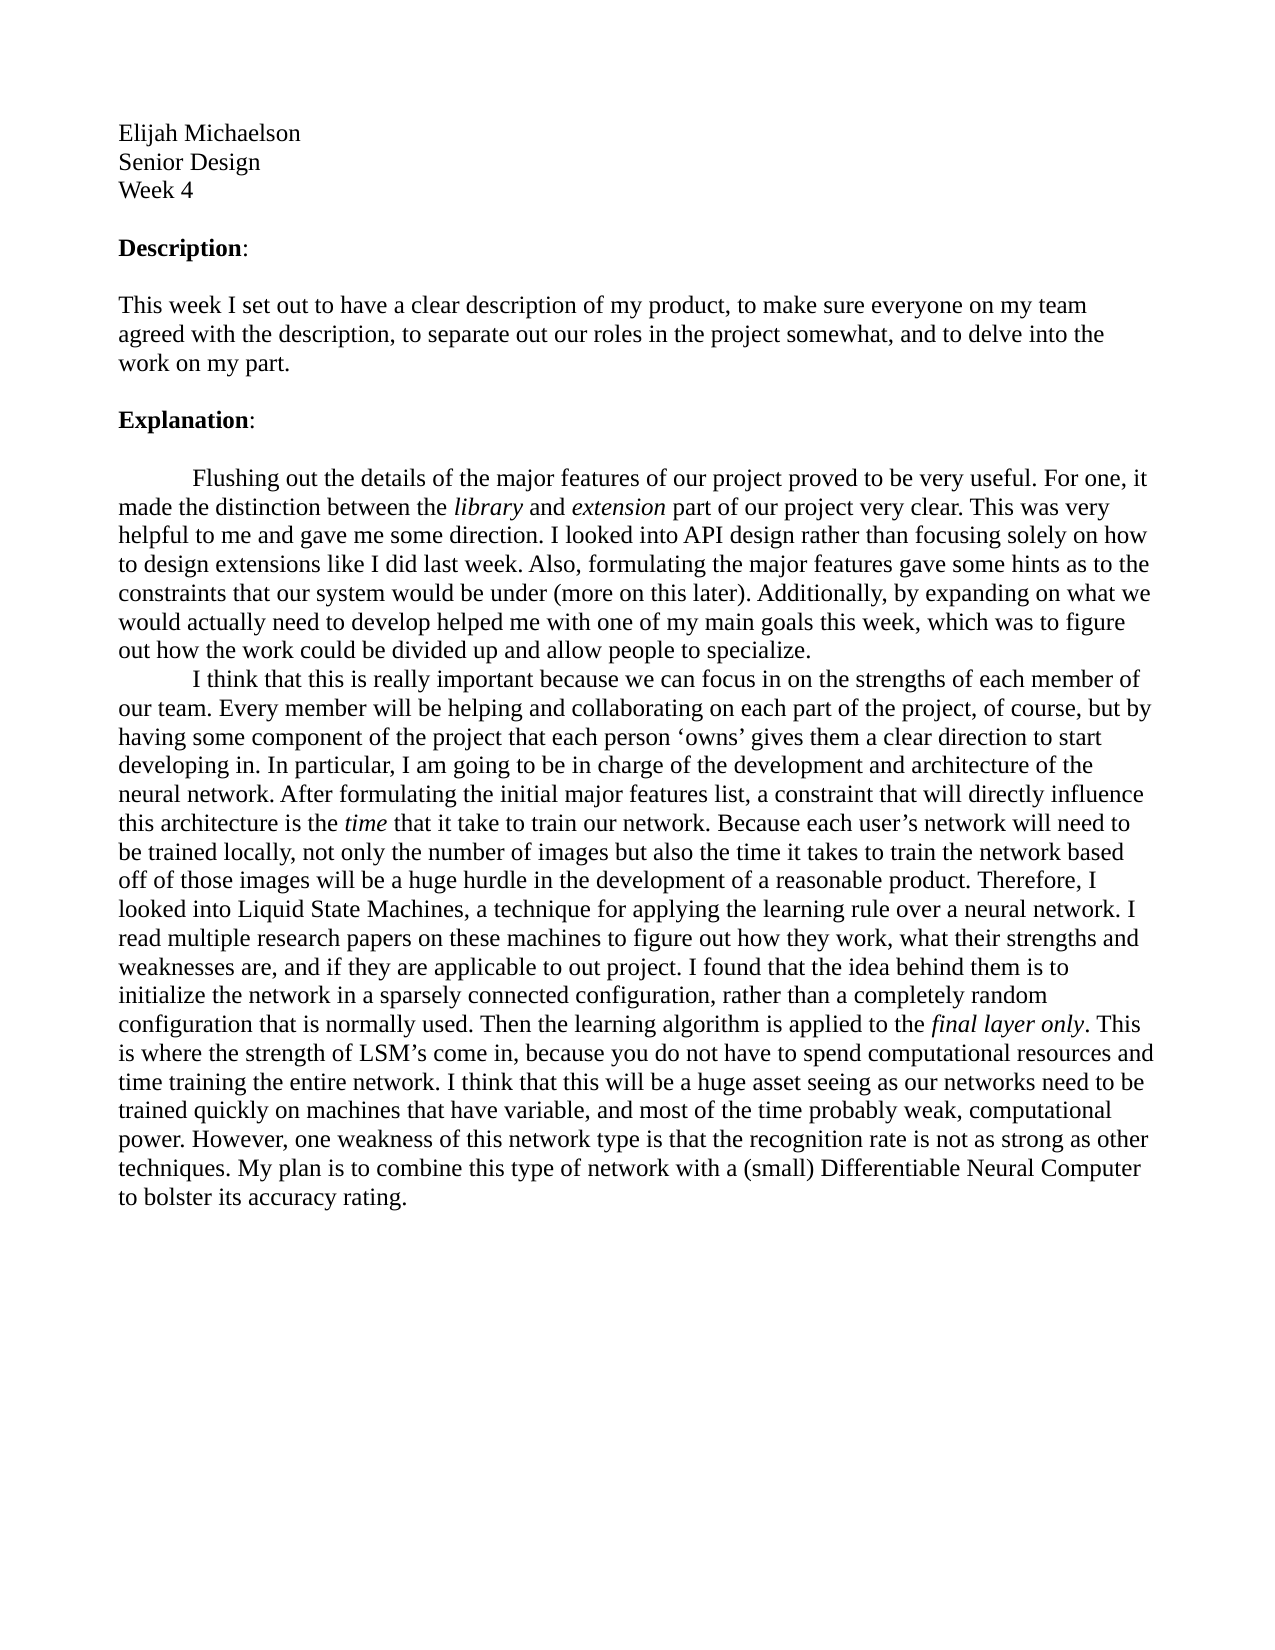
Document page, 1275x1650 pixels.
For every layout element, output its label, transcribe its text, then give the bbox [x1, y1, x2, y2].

text This week I set out to have a clear description of my product, to make sure everyone on my team agreed with the description, to separate out our roles in the project somewhat, and to delve into the work on my part. [118, 291, 1157, 377]
text Week 4 [118, 176, 1157, 204]
text Flushing out the details of the major features of our project proved to be very useful. For one, it made the distinction between the library and extension part of our project very clear. This was very helpful to me and gave me some direction. I looked into API design rather than focusing solely on how to design extensions like I did last week. Also, formulating the major features gave some hints as to the constraints that our system would be under (more on this later). Additionally, by expanding on what we would actually need to develop helped me with one of my main goals this week, which was to figure out how the work could be divided up and allow people to specialize. [118, 463, 1157, 664]
text Description: [118, 233, 1157, 262]
text Explanation: [118, 406, 1157, 434]
text I think that this is really important because we can focus in on the strengths of each member of our team. Every member will be helping and collaborating on each part of the project, of course, but by having some component of the project that each person ‘owns’ gives them a clear direction to start developing in. In particular, I am going to be in charge of the development and architecture of the neural network. After formulating the initial major features list, a constraint that will directly influence this architecture is the time that it take to train our network. Because each user’s network will need to be trained locally, not only the number of images but also the time it takes to train the network based off of those images will be a huge hurdle in the development of a reasonable product. Therefore, I looked into Liquid State Machines, a technique for applying the learning rule over a neural network. I read multiple research papers on these machines to figure out how they work, what their strengths and weaknesses are, and if they are applicable to out project. I found that the idea behind them is to initialize the network in a sparsely connected configuration, rather than a completely random configuration that is normally used. Then the learning algorithm is applied to the final layer only. This is where the strength of LSM’s come in, because you do not have to spend computational resources and time training the entire network. I think that this will be a huge asset seeing as our networks need to be trained quickly on machines that have variable, and most of the time probably weak, computational power. However, one weakness of this network type is that the recognition rate is not as strong as other techniques. My plan is to combine this type of network with a (small) Differentiable Neural Computer to bolster its accuracy rating. [118, 664, 1157, 1211]
text Senior Design [118, 147, 1157, 176]
text Elijah Michaelson [118, 118, 1157, 147]
